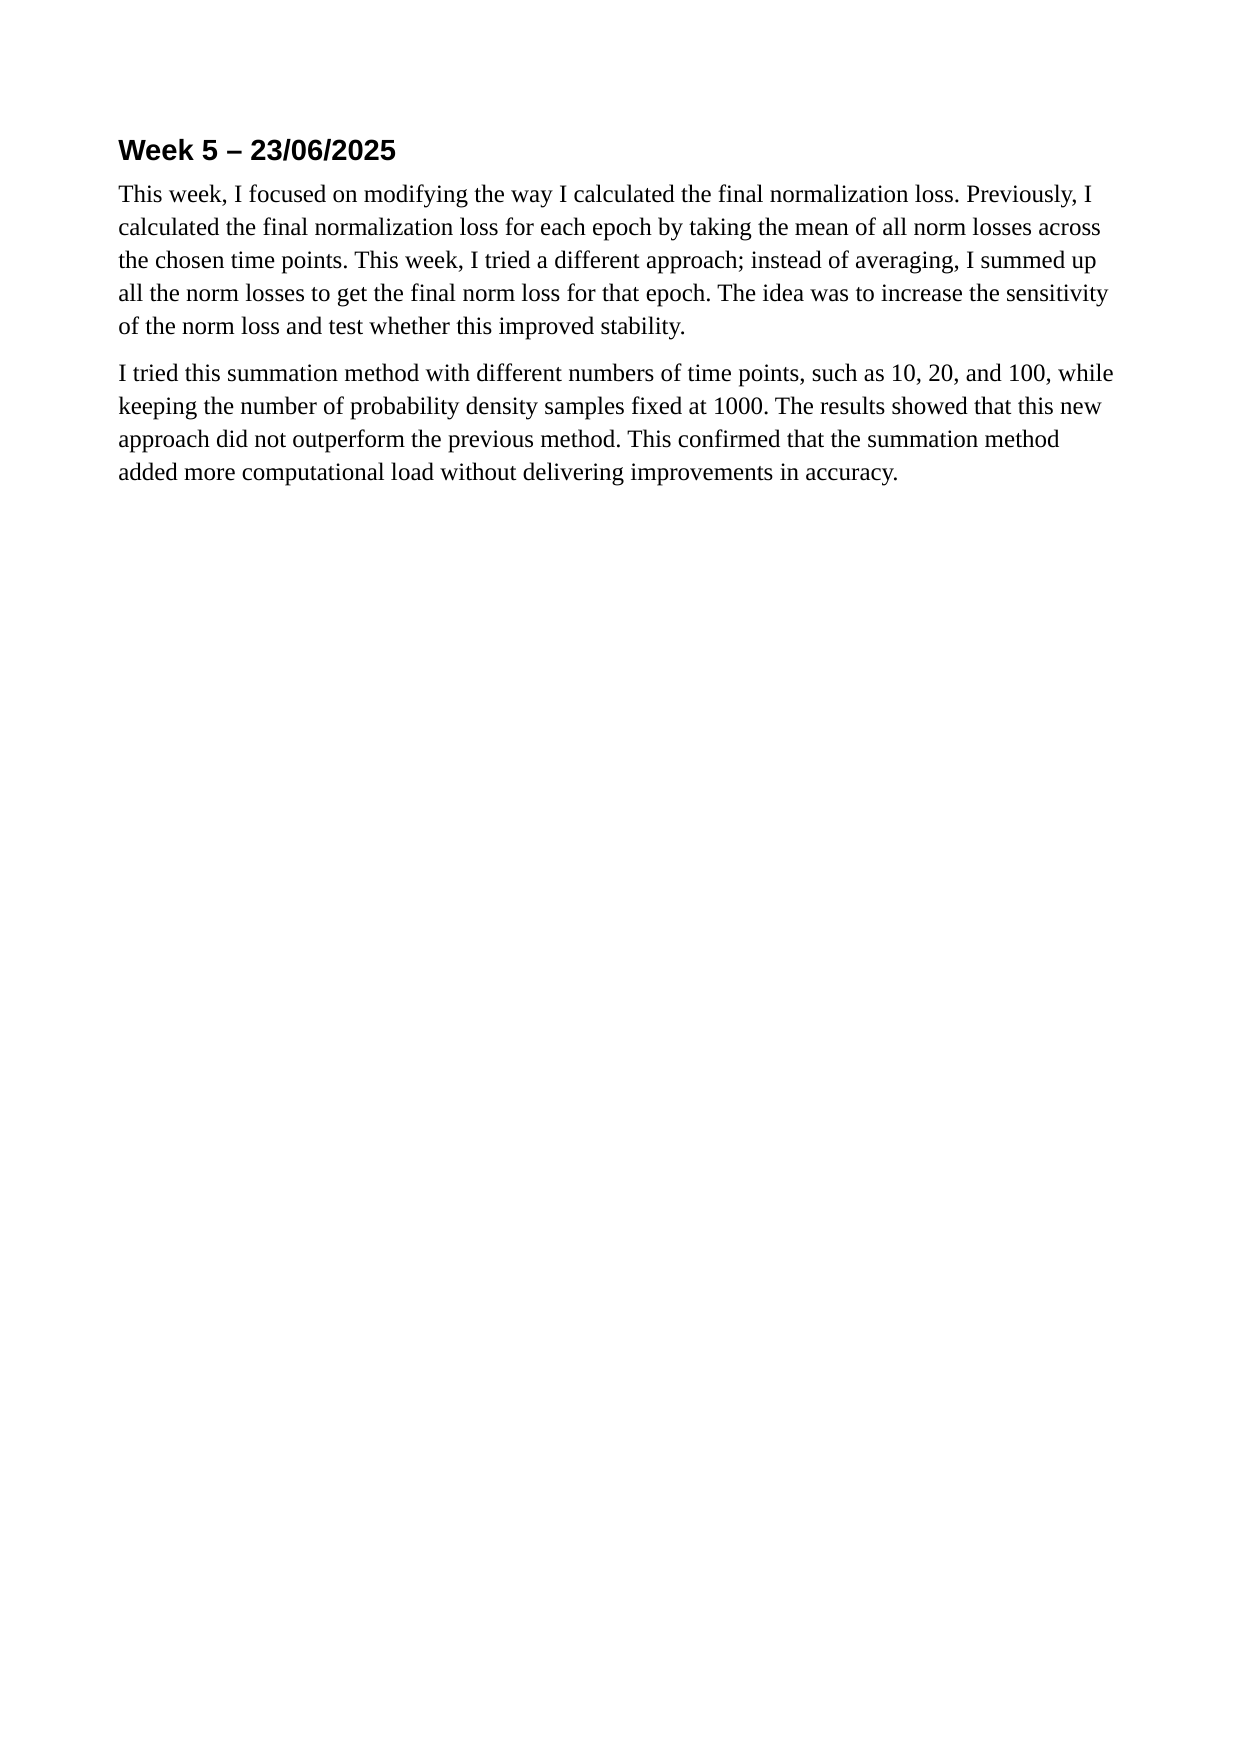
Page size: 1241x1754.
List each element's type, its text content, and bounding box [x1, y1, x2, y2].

subtitle Week 5 – 23/06/2025 [118, 133, 1122, 166]
text I tried this summation method with different numbers of time points, such as 10, 20, and 100, while keeping the number of probability density samples fixed at 1000. The results showed that this new approach did not outperform the previous method. This confirmed that the summation method added more computational load without delivering improvements in accuracy. [118, 358, 1122, 486]
text This week, I focused on modifying the way I calculated the final normalization loss. Previously, I calculated the final normalization loss for each epoch by taking the mean of all norm losses across the chosen time points. This week, I tried a different approach; instead of averaging, I summed up all the norm losses to get the final norm loss for that epoch. The idea was to increase the sensitivity of the norm loss and test whether this improved stability. [118, 179, 1122, 339]
